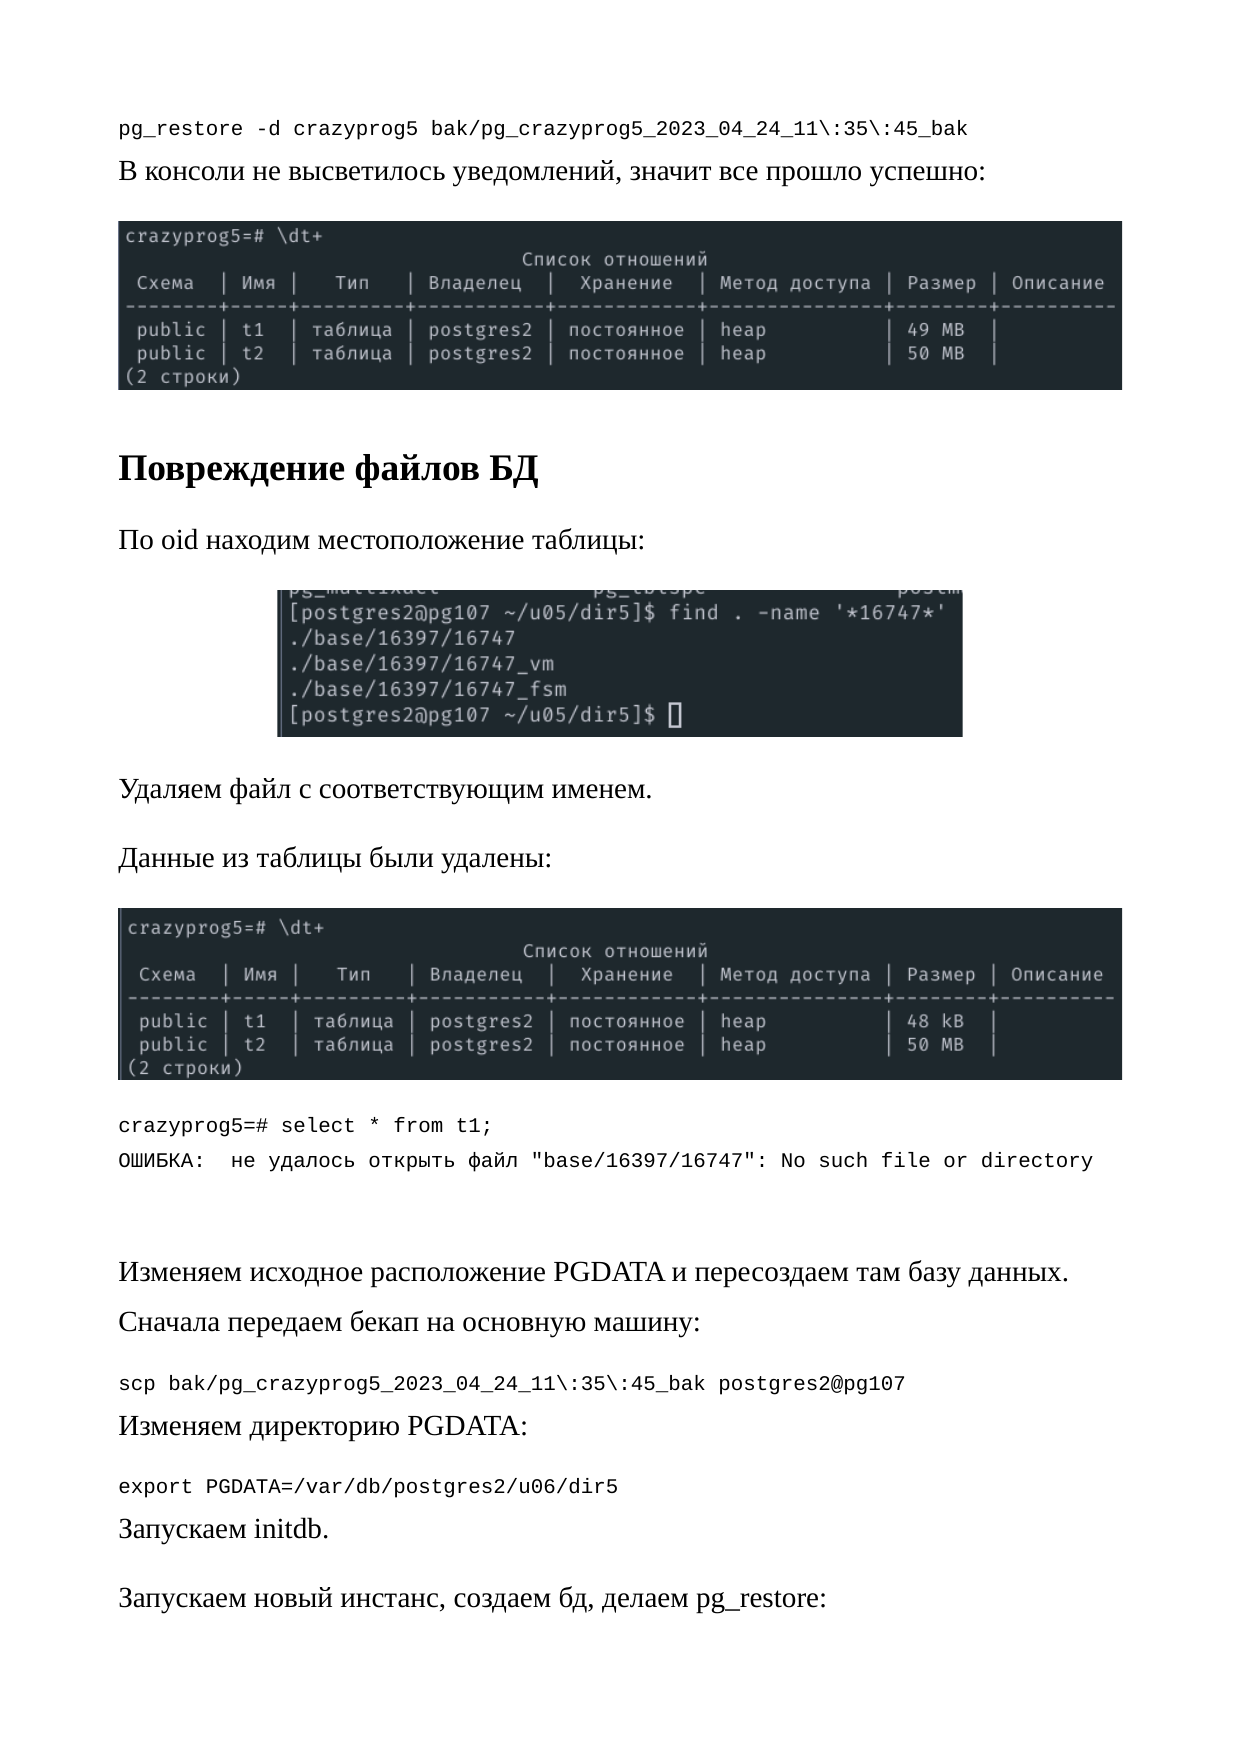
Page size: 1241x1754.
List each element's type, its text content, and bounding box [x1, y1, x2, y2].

text По oid находим местоположение таблицы: [118, 522, 1122, 556]
text crazyprog5=# select * from t1; [118, 1115, 1122, 1138]
subtitle Повреждение файлов БД [118, 445, 1122, 488]
text pg_restore -d crazyprog5 bak/pg_crazyprog5_2023_04_24_11\:35\:45_bak [118, 118, 1122, 142]
text Удаляем файл с соответствующим именем. [118, 771, 1122, 805]
text ОШИБКА: не удалось открыть файл "base/16397/16747": No such file or directory [118, 1150, 1122, 1174]
text Запускаем initdb. [118, 1512, 1122, 1545]
text Изменяем исходное расположение PGDATA и пересоздаем там базу данных. Сначала передаем бекап на основную машину: [118, 1254, 1122, 1338]
picture [118, 221, 1123, 390]
picture [118, 908, 1123, 1080]
text Запускаем новый инстанс, создаем бд, делаем pg_restore: [118, 1580, 1122, 1613]
text В консоли не высветилось уведомлений, значит все прошло успешно: [118, 153, 1122, 187]
text Изменяем директорию PGDATA: [118, 1408, 1122, 1441]
text scp bak/pg_crazyprog5_2023_04_24_11\:35\:45_bak postgres2@pg107 [118, 1372, 1122, 1396]
picture [277, 590, 963, 737]
text Данные из таблицы были удалены: [118, 840, 1122, 873]
text export PGDATA=/var/db/postgres2/u06/dir5 [118, 1476, 1122, 1500]
